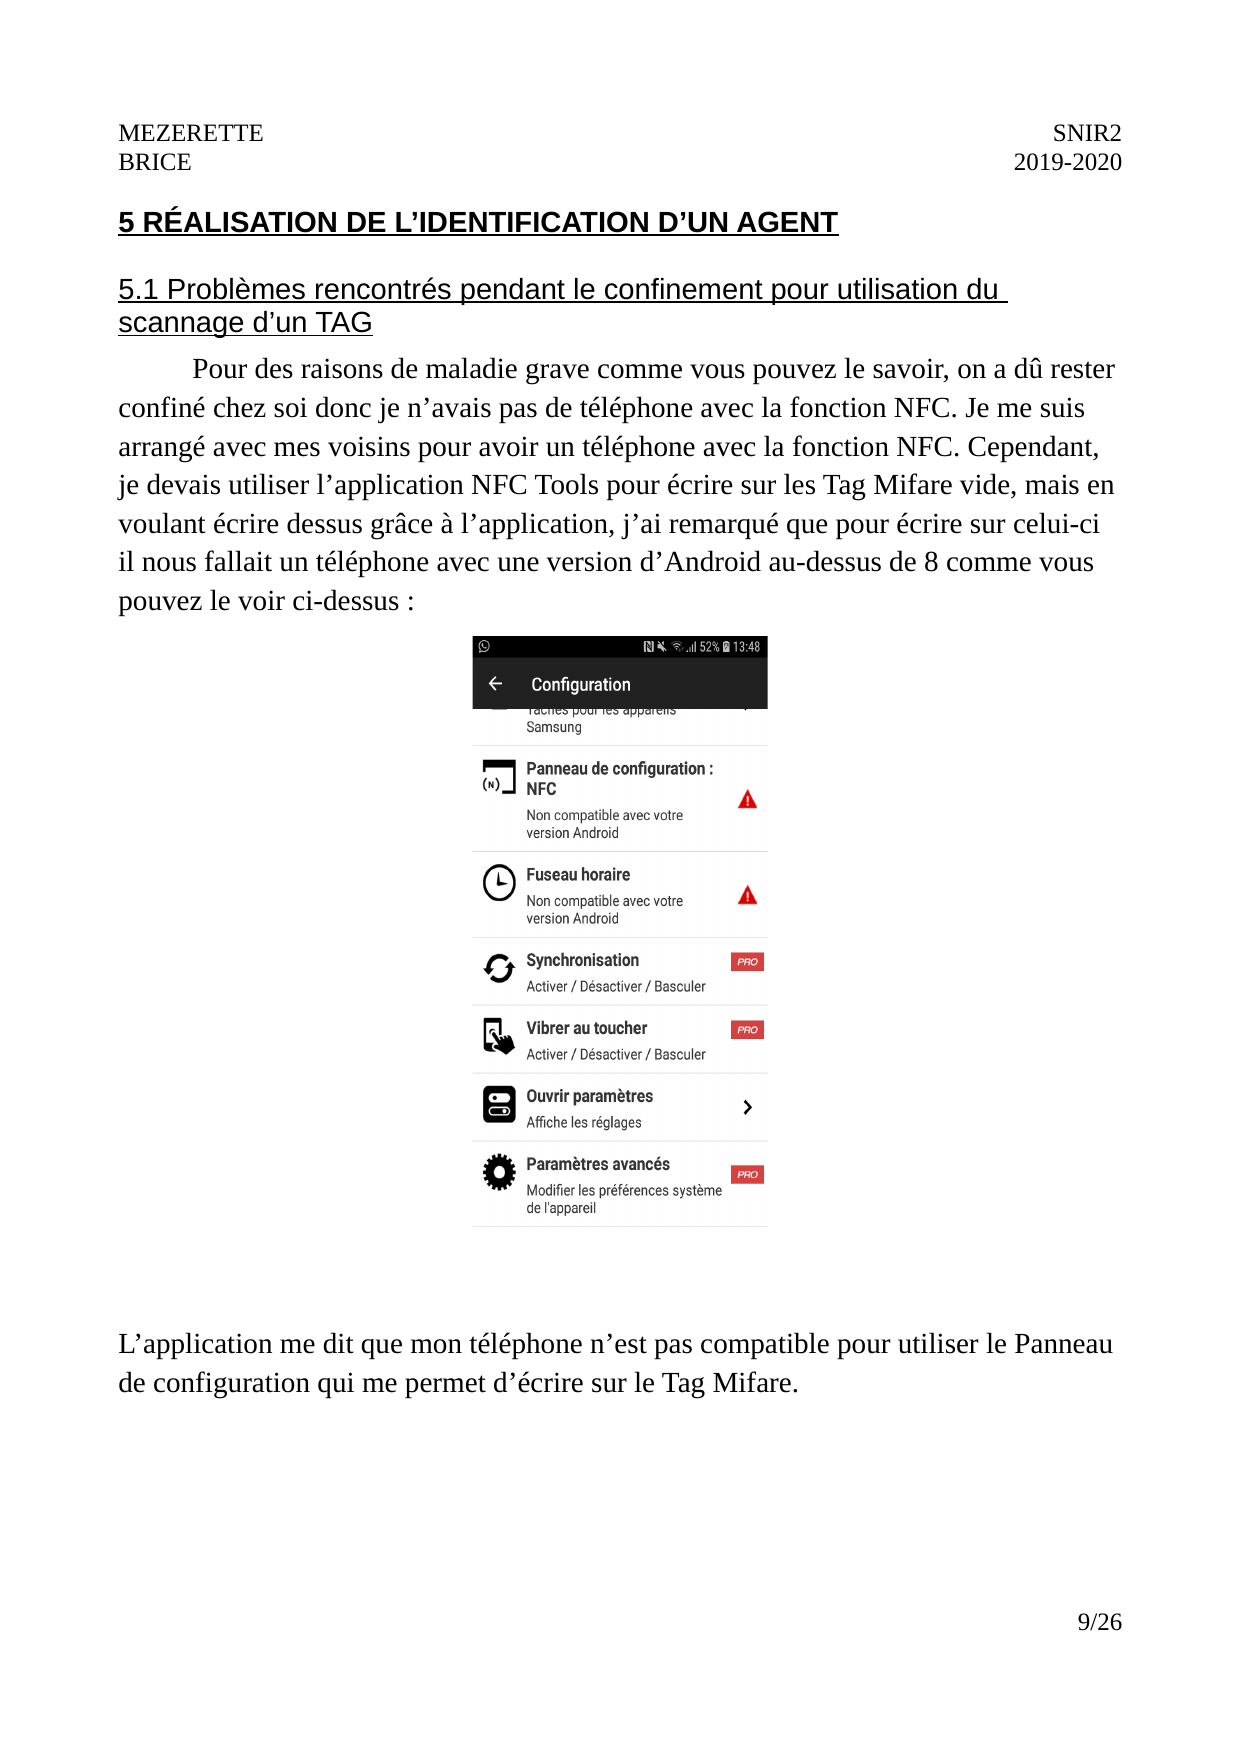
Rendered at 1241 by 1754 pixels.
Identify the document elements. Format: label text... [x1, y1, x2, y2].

picture [472, 636, 768, 1227]
text L’application me dit que mon téléphone n’est pas compatible pour utiliser le Panneau de configuration qui me permet d’écrire sur le Tag Mifare. [118, 1327, 1122, 1399]
text Pour des raisons de maladie grave comme vous pouvez le savoir, on a dû rester confiné chez soi donc je n’avais pas de téléphone avec la fonction NFC. Je me suis arrangé avec mes voisins pour avoir un téléphone avec la fonction NFC. Cependant, je devais utiliser l’application NFC Tools pour écrire sur les Tag Mifare vide, mais en voulant écrire dessus grâce à l’application, j’ai remarqué que pour écrire sur celui-ci il nous fallait un téléphone avec une version d’Android au-dessus de 8 comme vous pouvez le voir ci-dessus : [118, 352, 1122, 616]
subtitle 5 RÉALISATION DE L’IDENTIFICATION D’UN AGENT [118, 205, 1122, 239]
subtitle 5.1 Problèmes rencontrés pendant le confinement pour utilisation du scannage d’un TAG [118, 272, 1122, 339]
